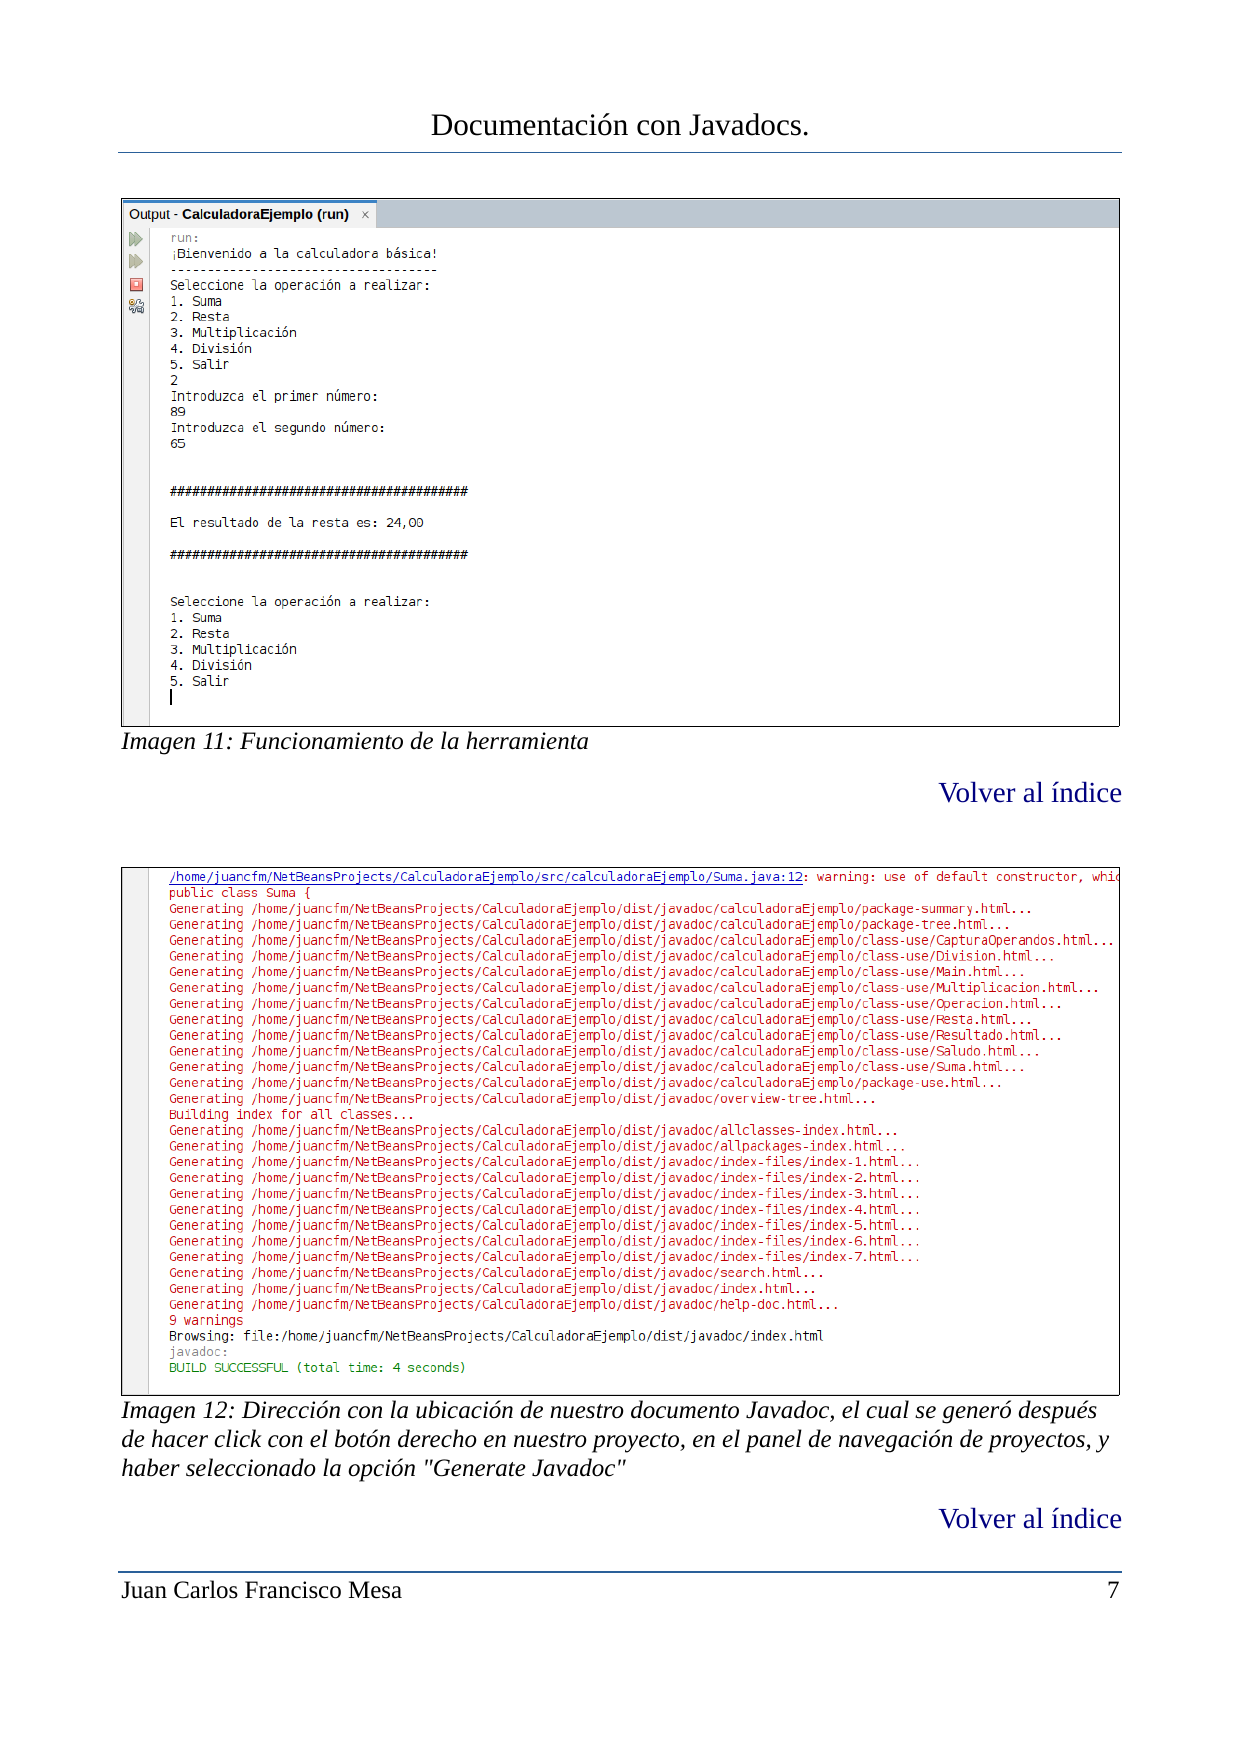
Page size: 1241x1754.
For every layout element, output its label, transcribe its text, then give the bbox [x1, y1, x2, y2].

picture [122, 868, 1119, 1395]
text Imagen 11: Funcionamiento de la herramienta [121, 727, 1119, 755]
picture [122, 199, 1119, 726]
text Volver al índice [118, 852, 1122, 1534]
text Imagen 12: Dirección con la ubicación de nuestro documento Javadoc, el cual se generó después de hacer click con el botón derecho en nuestro proyecto, en el panel de navegación de proyectos, y haber seleccionado la opción "Generate Javadoc" [121, 1396, 1119, 1481]
text Volver al índice [118, 183, 1122, 808]
